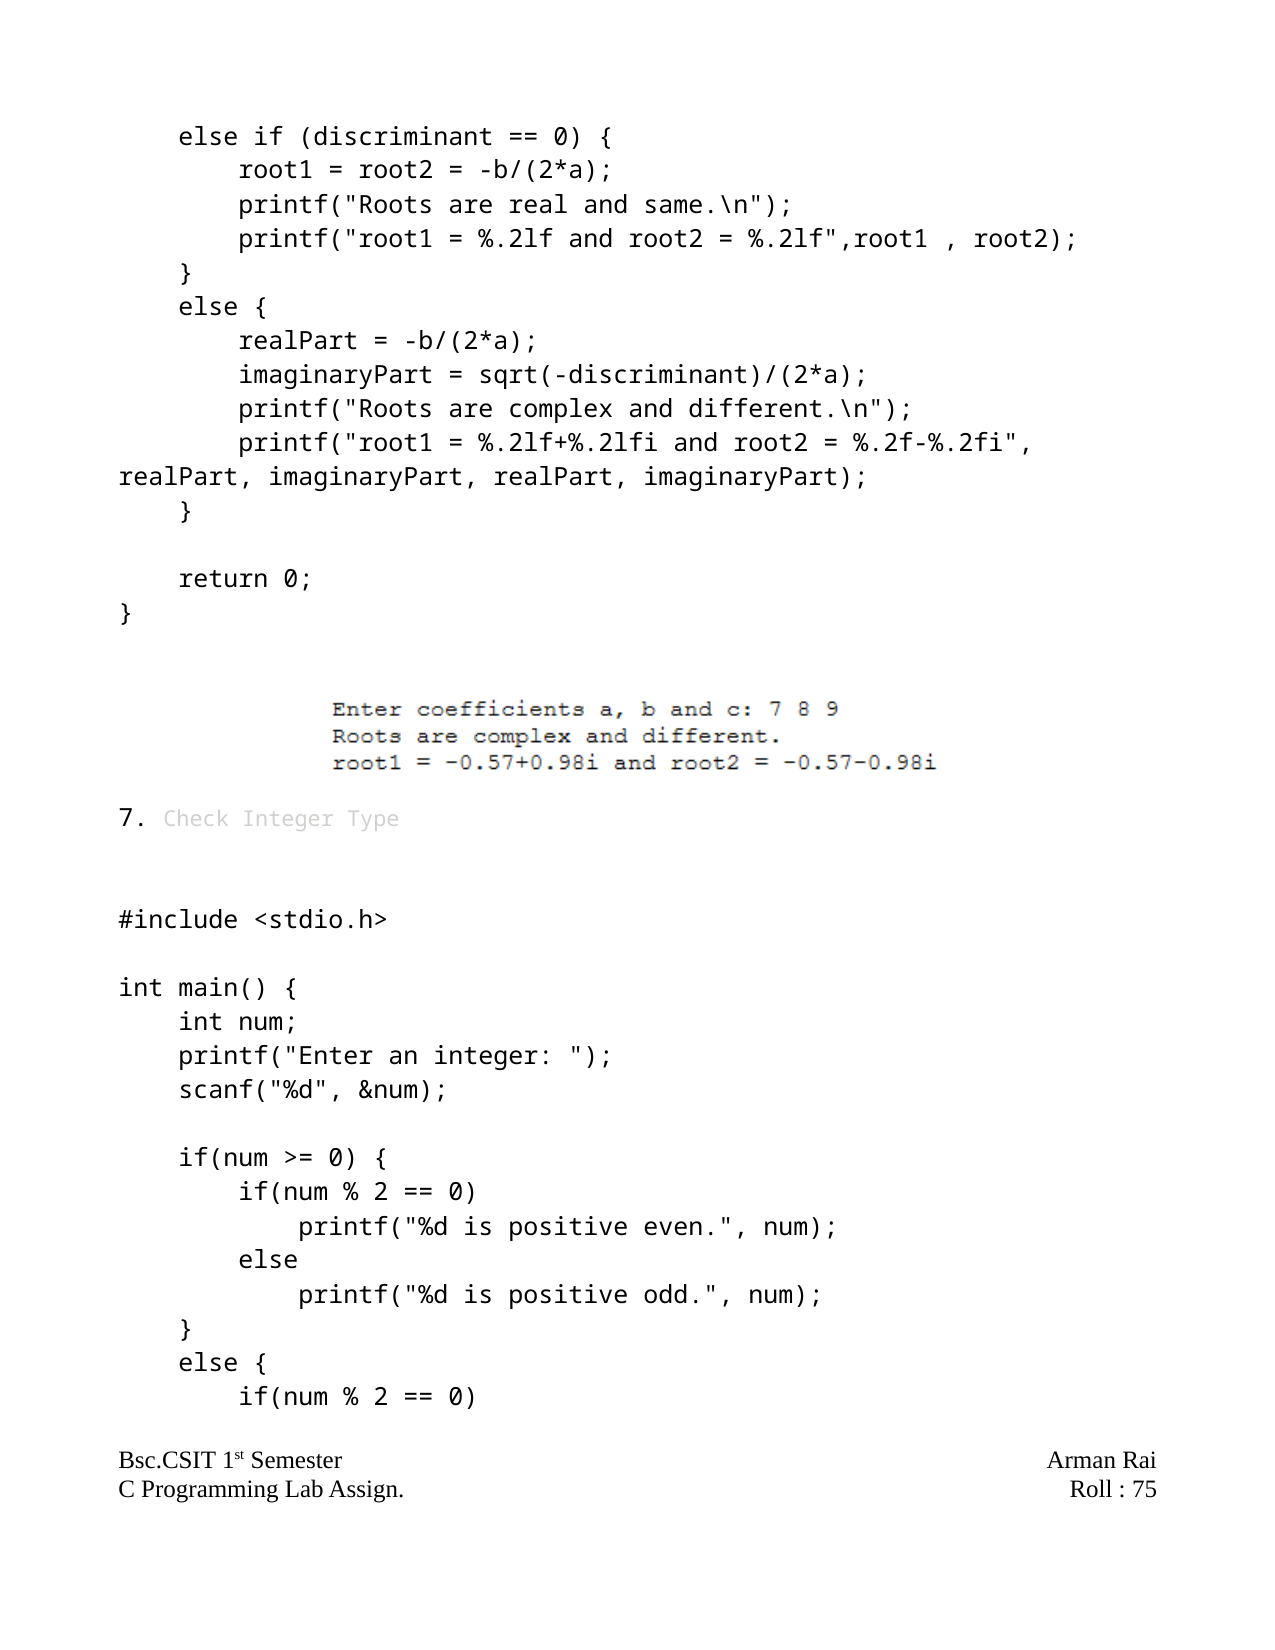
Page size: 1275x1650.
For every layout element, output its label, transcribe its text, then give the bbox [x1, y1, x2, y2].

text } [118, 595, 1157, 629]
text #include <stdio.h> [118, 902, 1157, 936]
text else { [118, 1344, 1157, 1378]
text else [118, 1242, 1157, 1276]
text printf("Roots are real and same.\n"); [118, 186, 1157, 220]
text if(num % 2 == 0) [118, 1174, 1157, 1208]
text realPart = -b/(2*a); [118, 322, 1157, 357]
text } [118, 493, 1157, 527]
text scanf("%d", &num); [118, 1072, 1157, 1106]
text imaginaryPart = sqrt(-discriminant)/(2*a); [118, 357, 1157, 391]
text int num; [118, 1004, 1157, 1038]
text 7. Check Integer Type [118, 799, 1157, 833]
text } [118, 254, 1157, 288]
text printf("root1 = %.2lf and root2 = %.2lf",root1 , root2); [118, 220, 1157, 254]
text return 0; [118, 561, 1157, 595]
text else if (discriminant == 0) { [118, 118, 1157, 152]
picture [332, 697, 943, 779]
text int main() { [118, 970, 1157, 1004]
text printf("%d is positive even.", num); [118, 1208, 1157, 1242]
text else { [118, 288, 1157, 322]
text printf("Enter an integer: "); [118, 1038, 1157, 1072]
text root1 = root2 = -b/(2*a); [118, 152, 1157, 186]
text if(num >= 0) { [118, 1140, 1157, 1174]
text printf("root1 = %.2lf+%.2lfi and root2 = %.2f-%.2fi", realPart, imaginaryPart, realPart, imaginaryPart); [118, 425, 1157, 493]
text } [118, 1310, 1157, 1344]
text if(num % 2 == 0) [118, 1378, 1157, 1412]
text printf("Roots are complex and different.\n"); [118, 391, 1157, 425]
text printf("%d is positive odd.", num); [118, 1276, 1157, 1310]
